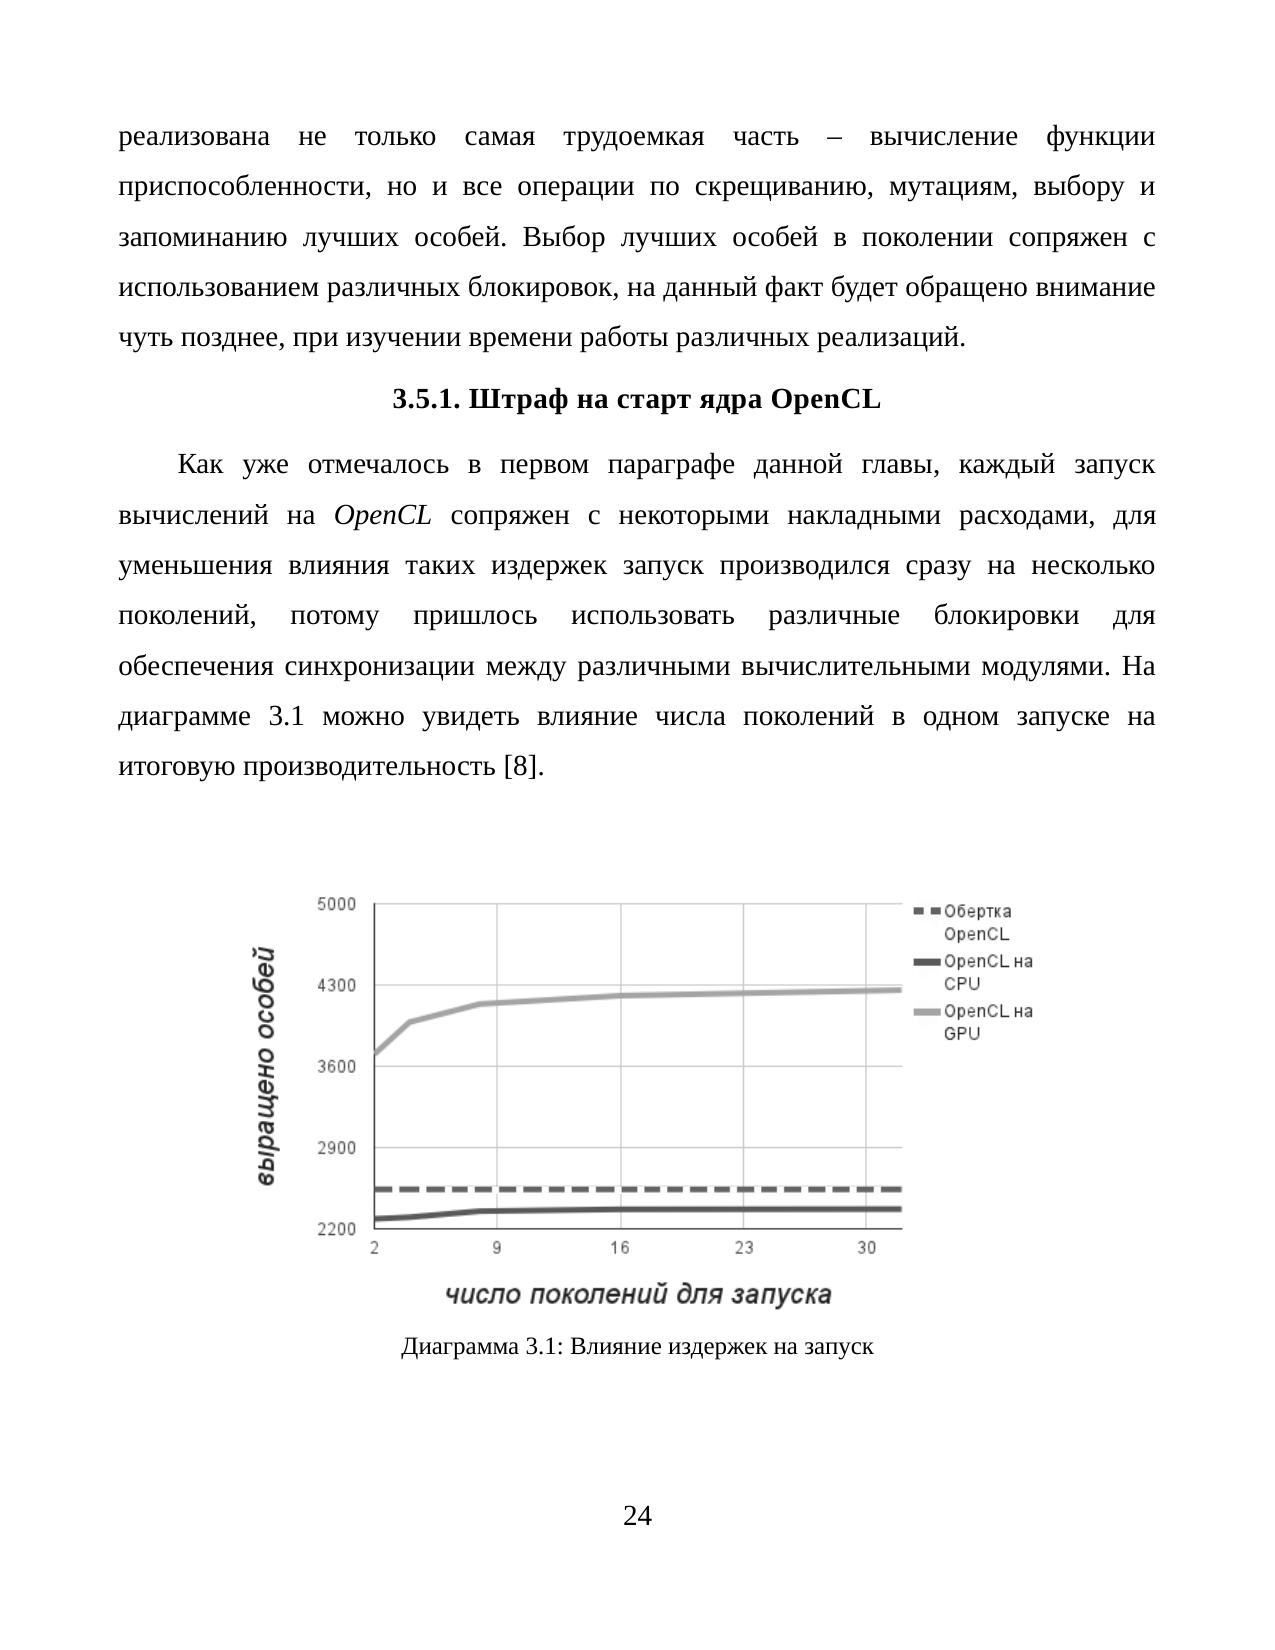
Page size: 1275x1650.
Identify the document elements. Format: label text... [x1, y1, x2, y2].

picture [210, 802, 1065, 1331]
text Как уже отмечалось в первом параграфе данной главы, каждый запуск вычислений на OpenCL сопряжен с некоторыми накладными расходами, для уменьшения влияния таких издержек запуск производился сразу на несколько поколений, потому пришлось использовать различные блокировки для обеспечения синхронизации между различными вычислительными модулями. На диаграмме 3.1 можно увидеть влияние числа поколений в одном запуске на итоговую производительность [8]. [118, 446, 1157, 782]
text Диаграмма 3.1: Влияние издержек на запуск [118, 823, 1157, 1359]
text реализована не только самая трудоемкая часть – вычисление функции приспособленности, но и все операции по скрещиванию, мутациям, выбору и запоминанию лучших особей. Выбор лучших особей в поколении сопряжен с использованием различных блокировок, на данный факт будет обращено внимание чуть позднее, при изучении времени работы различных реализаций. [118, 118, 1157, 353]
subtitle 3.5.1. Штраф на старт ядра OpenCL [118, 382, 1157, 415]
